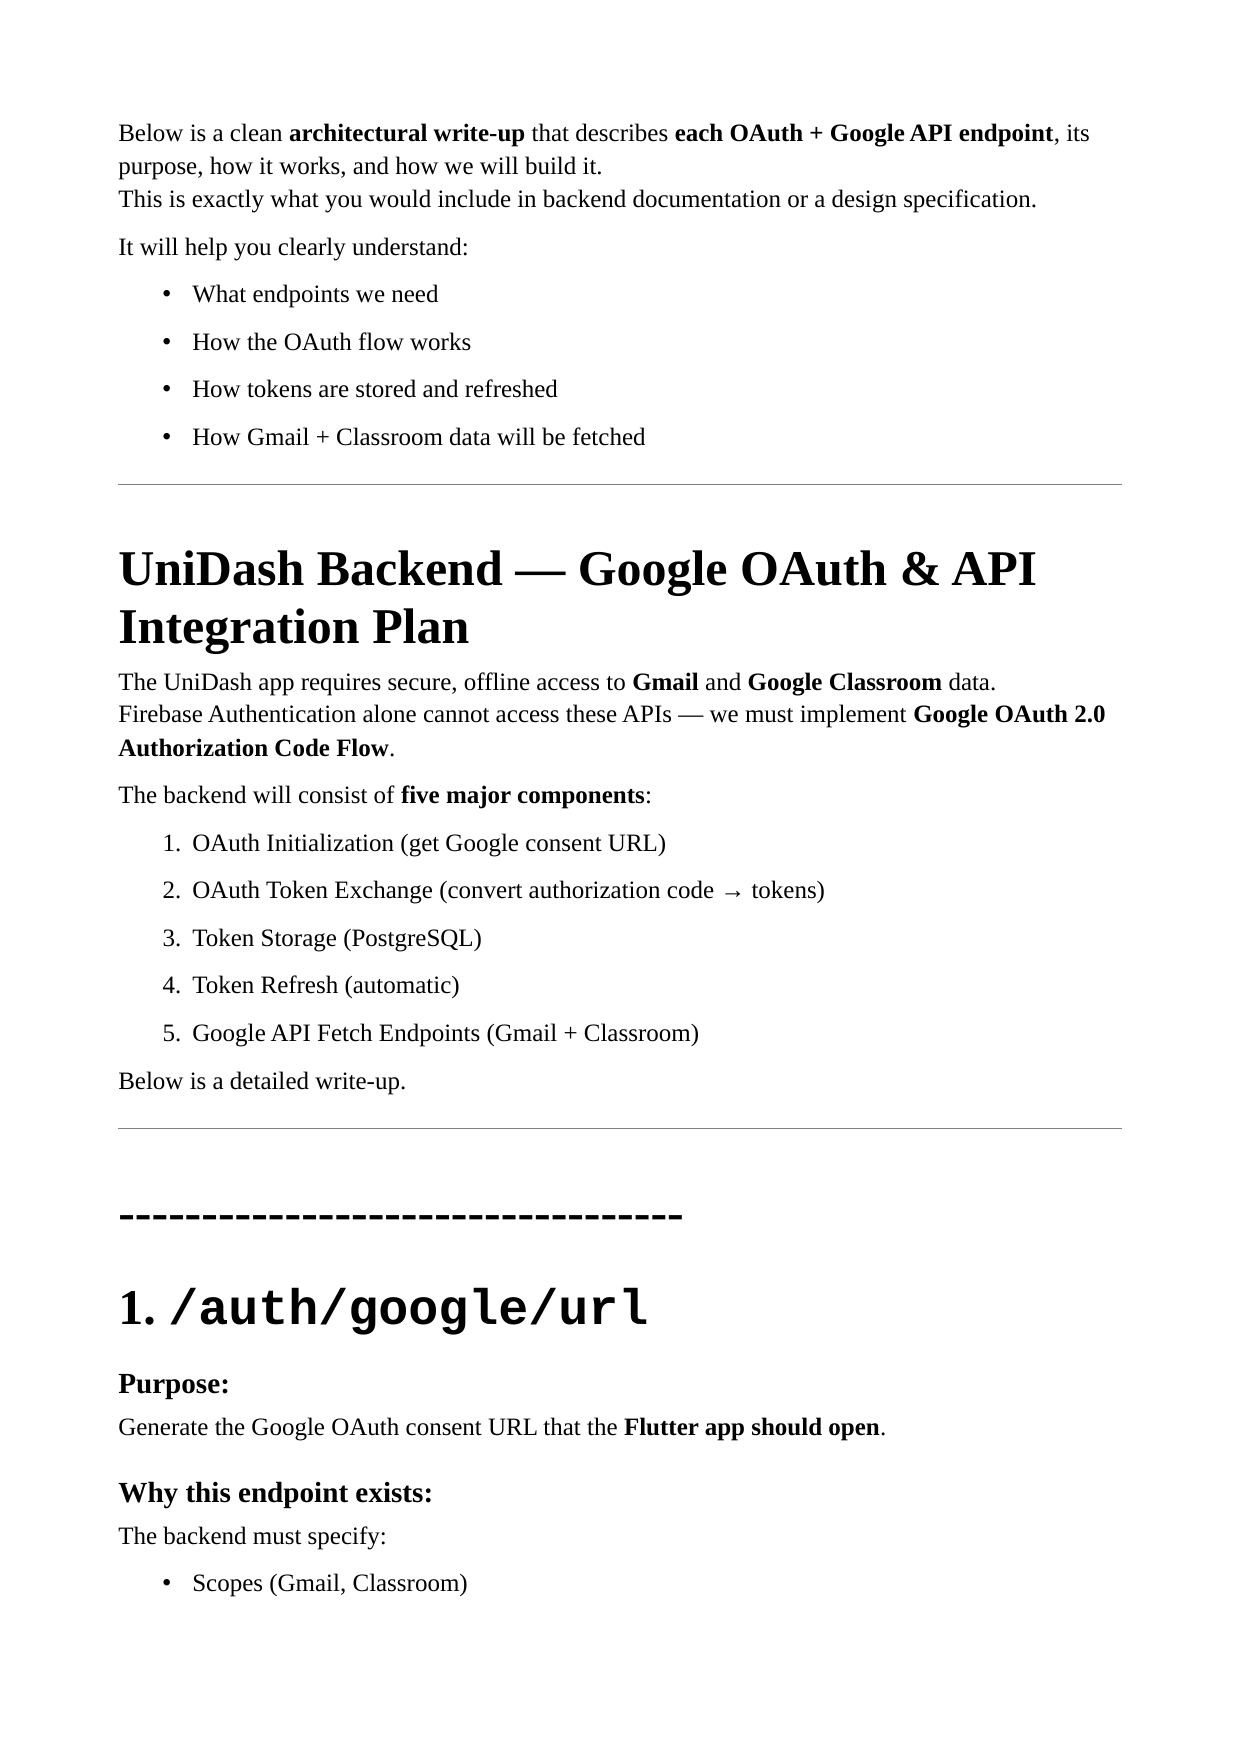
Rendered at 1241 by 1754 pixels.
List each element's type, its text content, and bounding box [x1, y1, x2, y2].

list Scopes (Gmail, Classroom) [162, 1568, 1122, 1597]
list OAuth Token Exchange (convert authorization code → tokens) [162, 875, 1122, 904]
list Token Refresh (automatic) [162, 971, 1122, 999]
subtitle Purpose: [118, 1366, 1122, 1400]
subtitle UniDash Backend — Google OAuth & API Integration Plan [118, 539, 1122, 654]
text Below is a detailed write-up. [118, 1066, 1122, 1094]
list How the OAuth flow works [162, 327, 1122, 356]
list Token Storage (PostgreSQL) [162, 923, 1122, 952]
list How Gmail + Classroom data will be fetched [162, 422, 1122, 451]
subtitle ---------------------------------- [118, 1183, 1122, 1240]
text Below is a clean architectural write-up that describes each OAuth + Google API endpoint, its purpose, how it works, and how we will build it. This is exactly what you would include in backend documentation or a design specification. [118, 118, 1122, 213]
subtitle 1. /auth/google/url [118, 1278, 1122, 1339]
text It will help you clearly understand: [118, 232, 1122, 261]
text The backend will consist of five major components: [118, 780, 1122, 809]
list OAuth Initialization (get Google consent URL) [162, 828, 1122, 857]
subtitle Why this endpoint exists: [118, 1475, 1122, 1508]
list Google API Fetch Endpoints (Gmail + Classroom) [162, 1018, 1122, 1047]
text The UniDash app requires secure, offline access to Gmail and Google Classroom data. Firebase Authentication alone cannot access these APIs — we must implement Google OAuth 2.0 Authorization Code Flow. [118, 667, 1122, 761]
text The backend must specify: [118, 1521, 1122, 1549]
list What endpoints we need [162, 279, 1122, 308]
list How tokens are stored and refreshed [162, 374, 1122, 403]
text Generate the Google OAuth consent URL that the Flutter app should open. [118, 1412, 1122, 1441]
